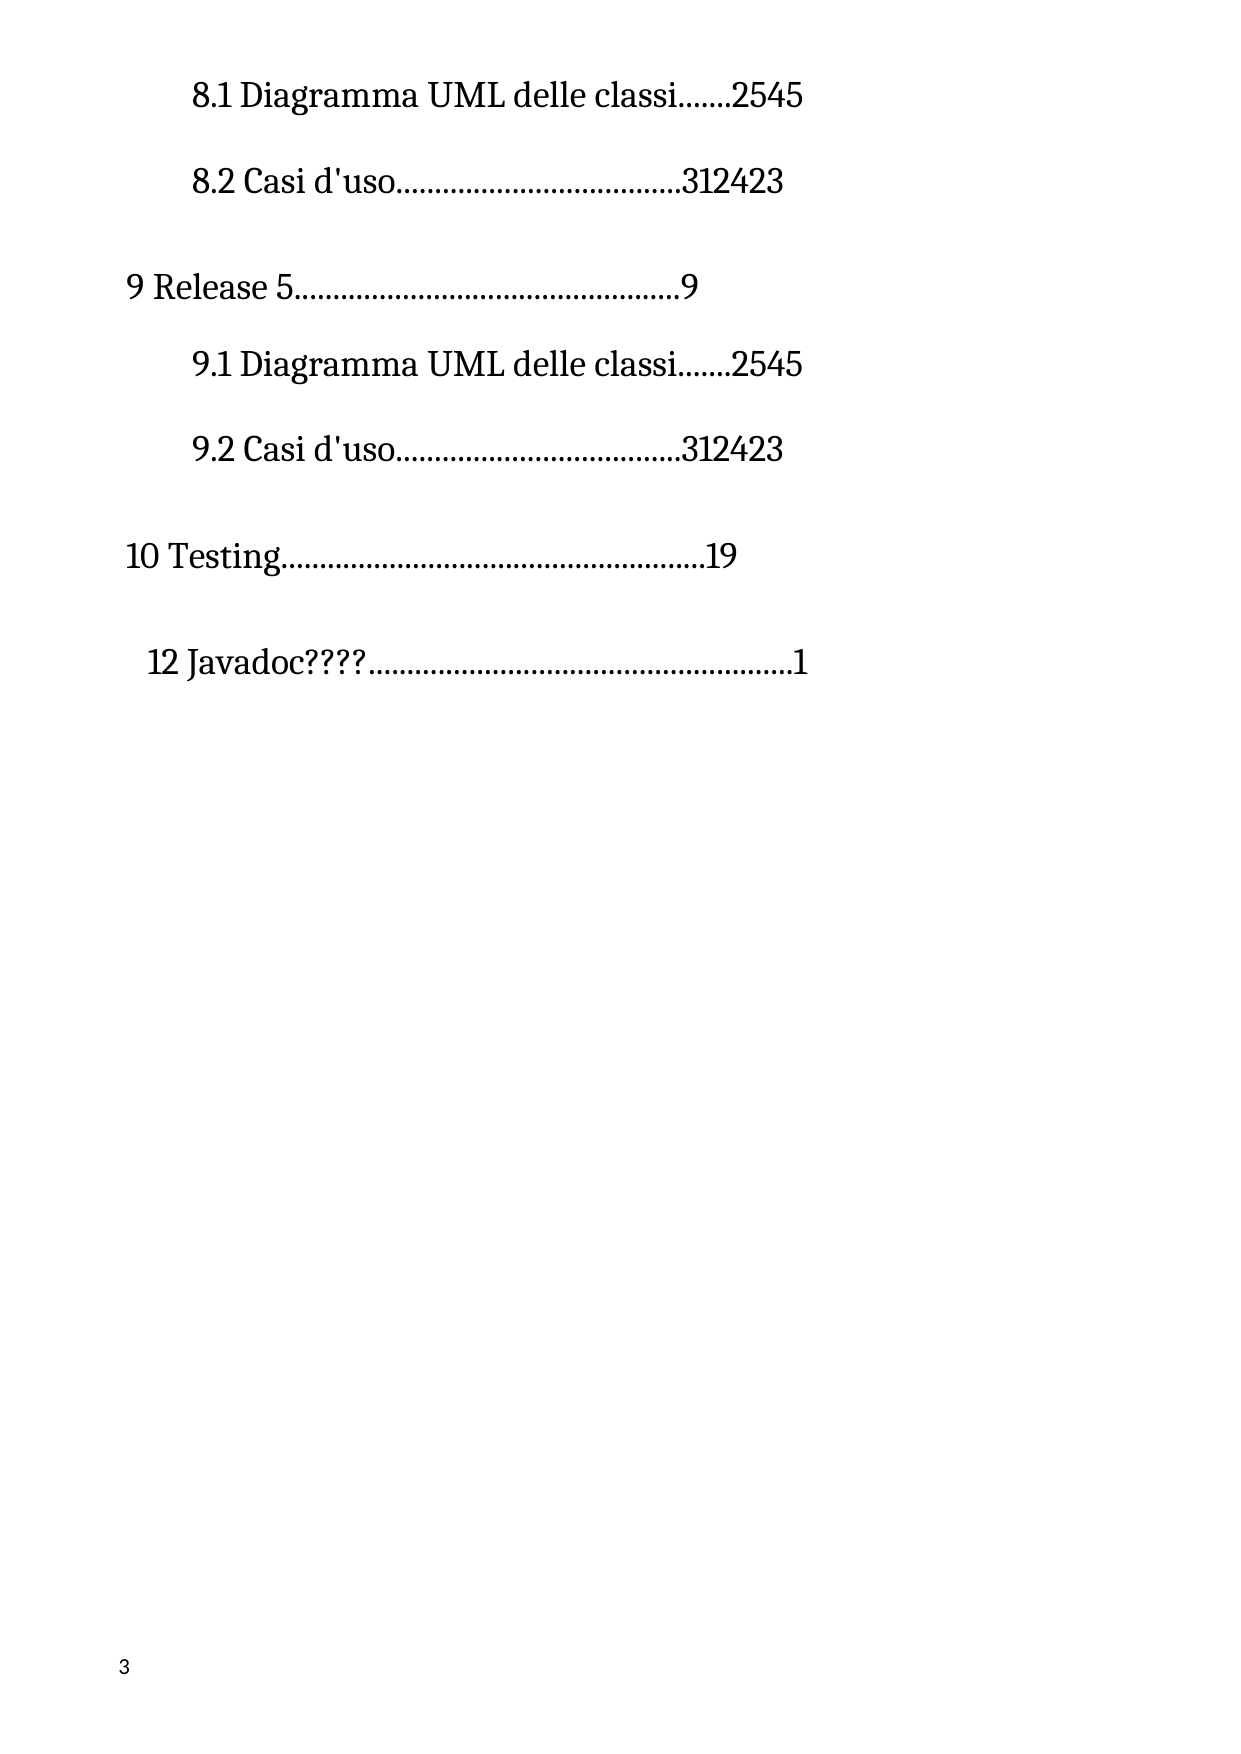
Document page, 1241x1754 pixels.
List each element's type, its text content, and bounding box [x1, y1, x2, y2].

subtitle 12 Javadoc????.......................................................1 [118, 641, 1122, 684]
text 8.1 Diagramma UML delle classi.......2545 [118, 74, 1122, 117]
subtitle Testing.......................................................19 [118, 534, 1122, 578]
text 9.2 Casi d'uso.....................................312423 [118, 428, 1122, 471]
text 8.2 Casi d'uso.....................................312423 [118, 159, 1122, 202]
subtitle Release 5..................................................9 [118, 266, 1122, 309]
text 9.1 Diagramma UML delle classi.......2545 [118, 342, 1122, 386]
